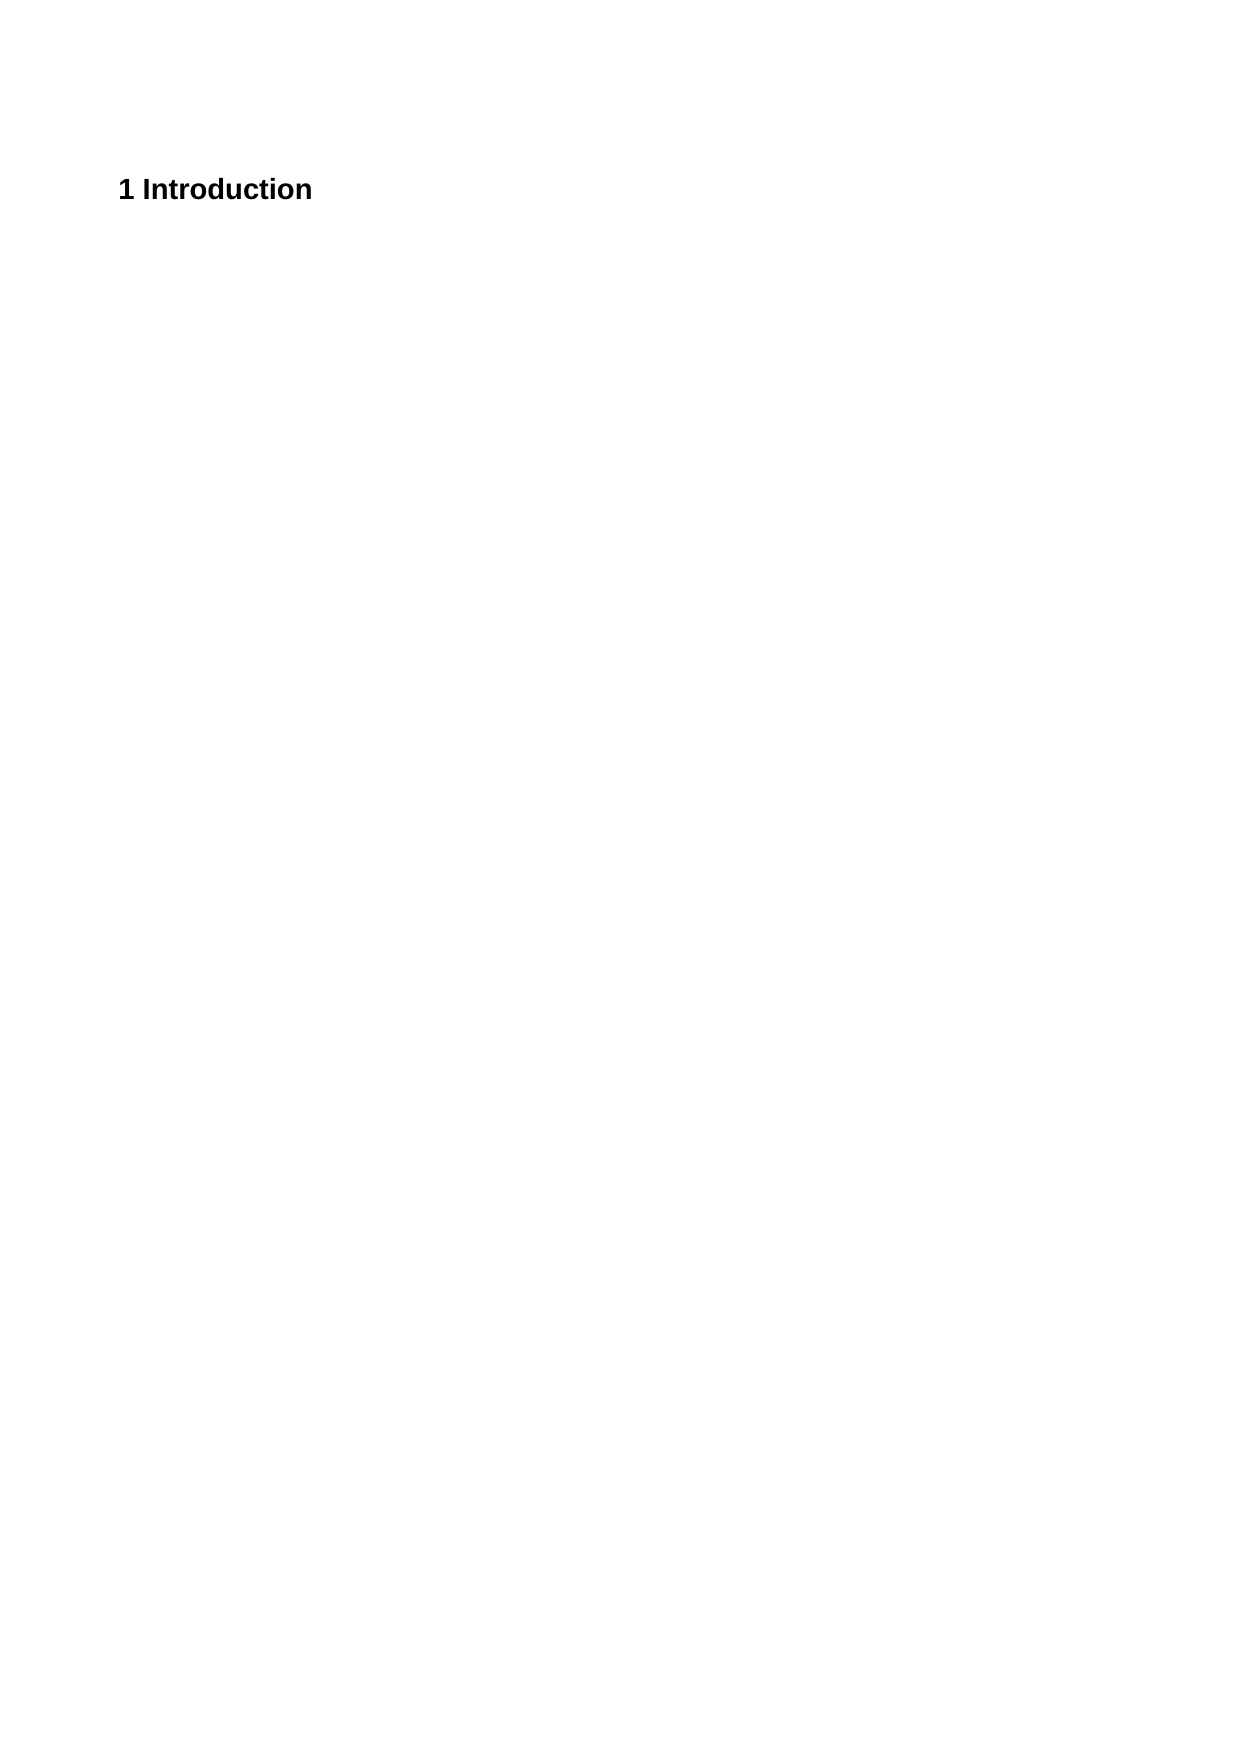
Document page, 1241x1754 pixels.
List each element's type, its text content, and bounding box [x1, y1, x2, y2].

subtitle Introduction [118, 172, 1122, 205]
